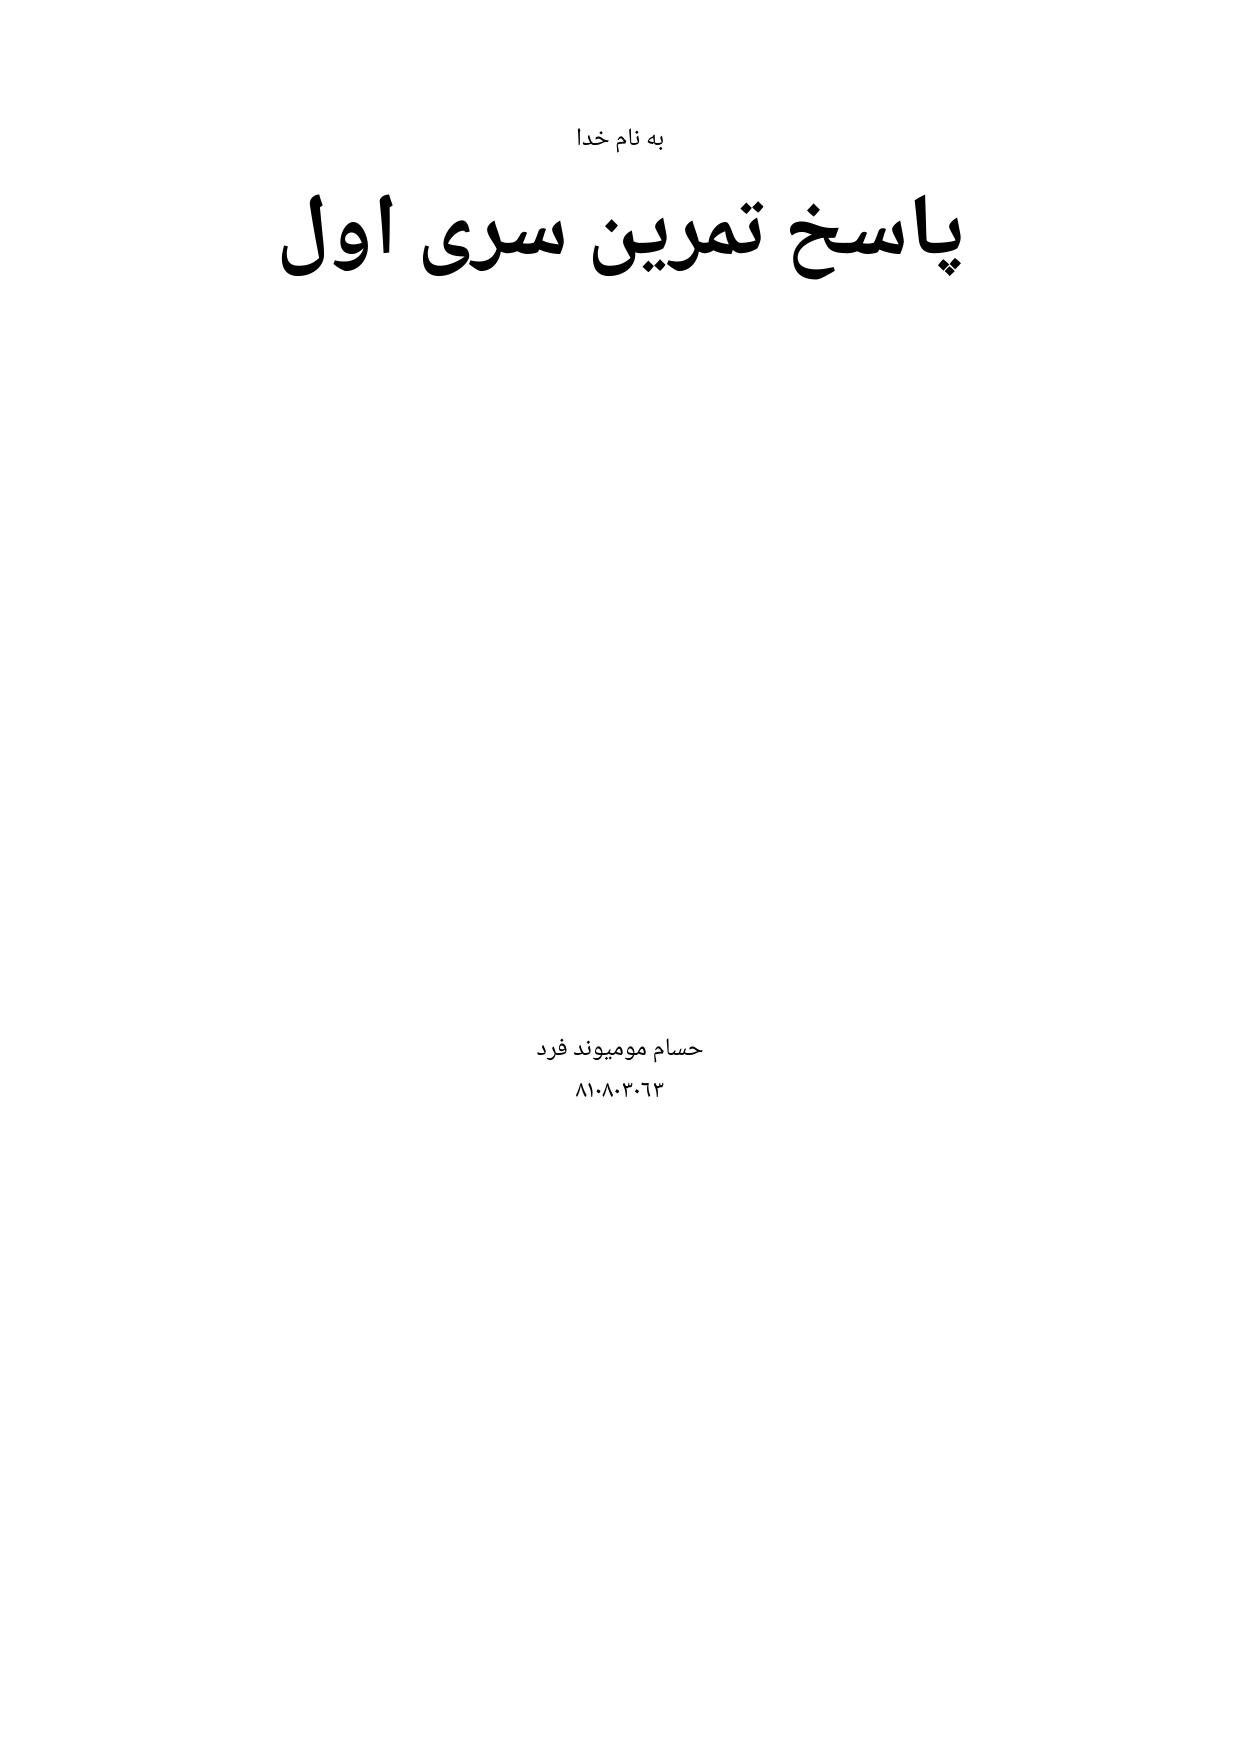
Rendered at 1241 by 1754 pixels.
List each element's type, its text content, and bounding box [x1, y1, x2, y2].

text پاسخ تمرین سری اول [118, 161, 1122, 310]
text ۸۱۰۸۰۳۰۶۳ [118, 1071, 1122, 1114]
text به نام خدا [118, 118, 1122, 161]
text حسام مومیوند فرد [118, 1028, 1122, 1071]
